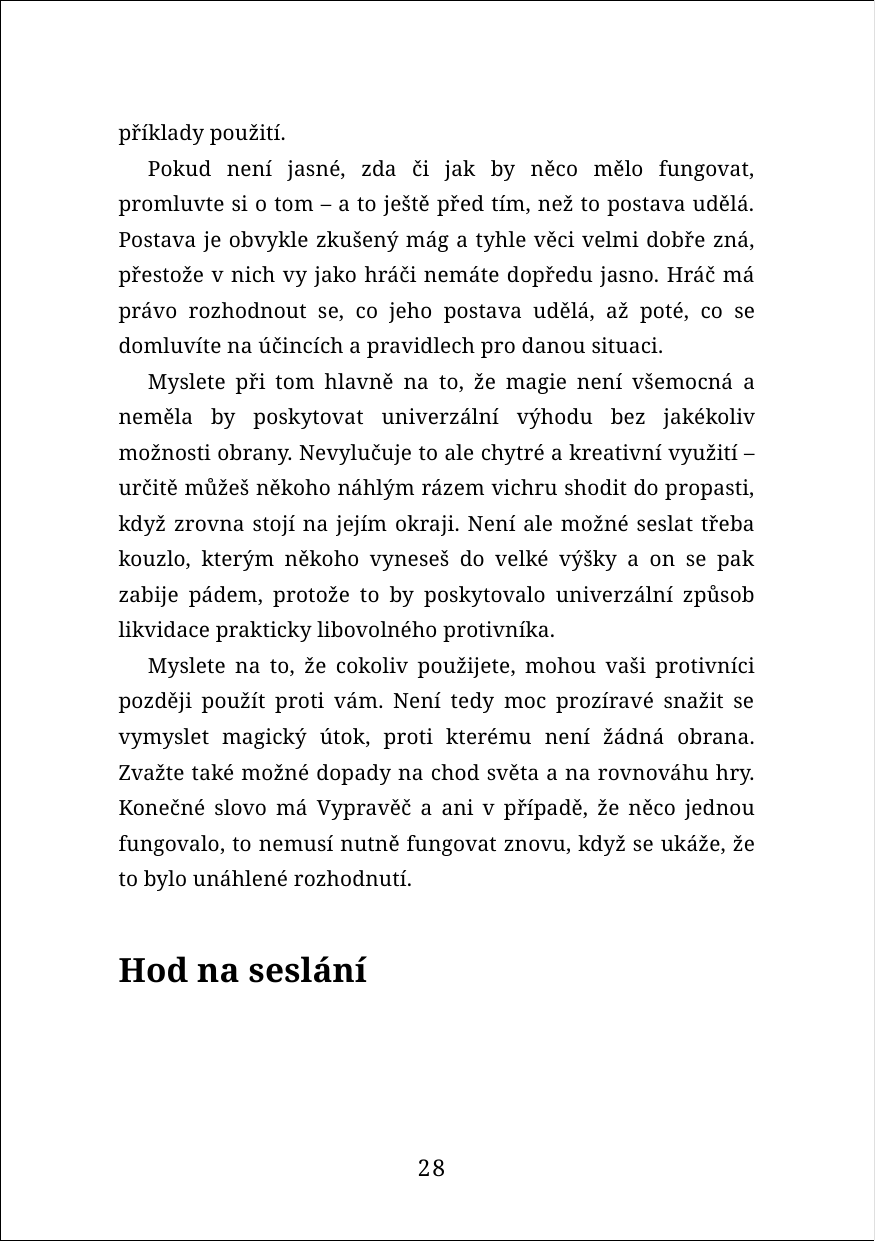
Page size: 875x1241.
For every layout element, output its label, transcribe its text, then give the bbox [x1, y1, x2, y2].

subtitle Hod na seslání [118, 947, 756, 992]
text příklady použití. Pokud není jasné, zda či jak by něco mělo fungovat, promluvte si o tom – a to ještě před tím, než to postava udělá. Postava je obvykle zkušený mág a tyhle věci velmi dobře zná, přestože v nich vy jako hráči nemáte dopředu jasno. Hráč má právo rozhodnout se, co jeho postava udělá, až poté, co se domluvíte na účincích a pravidlech pro danou situaci. Myslete při tom hlavně na to, že magie není všemocná a neměla by poskytovat univerzální výhodu bez jakékoliv možnosti obrany. Nevylučuje to ale chytré a kreativní využití – určitě můžeš někoho náhlým rázem vichru shodit do propasti, když zrovna stojí na jejím okraji. Není ale možné seslat třeba kouzlo, kterým někoho vyneseš do velké výšky a on se pak zabije pádem, protože to by poskytovalo univerzální způsob likvidace prakticky libovolného protivníka. Myslete na to, že cokoliv použijete, mohou vaši protivníci později použít proti vám. Není tedy moc prozíravé snažit se vymyslet magický útok, proti kterému není žádná obrana. Zvažte také možné dopady na chod světa a na rovnováhu hry. Konečné slovo má Vypravěč a ani v případě, že něco jednou fungovalo, to nemusí nutně fungovat znovu, když se ukáže, že to bylo unáhlené rozhodnutí. [118, 118, 756, 893]
